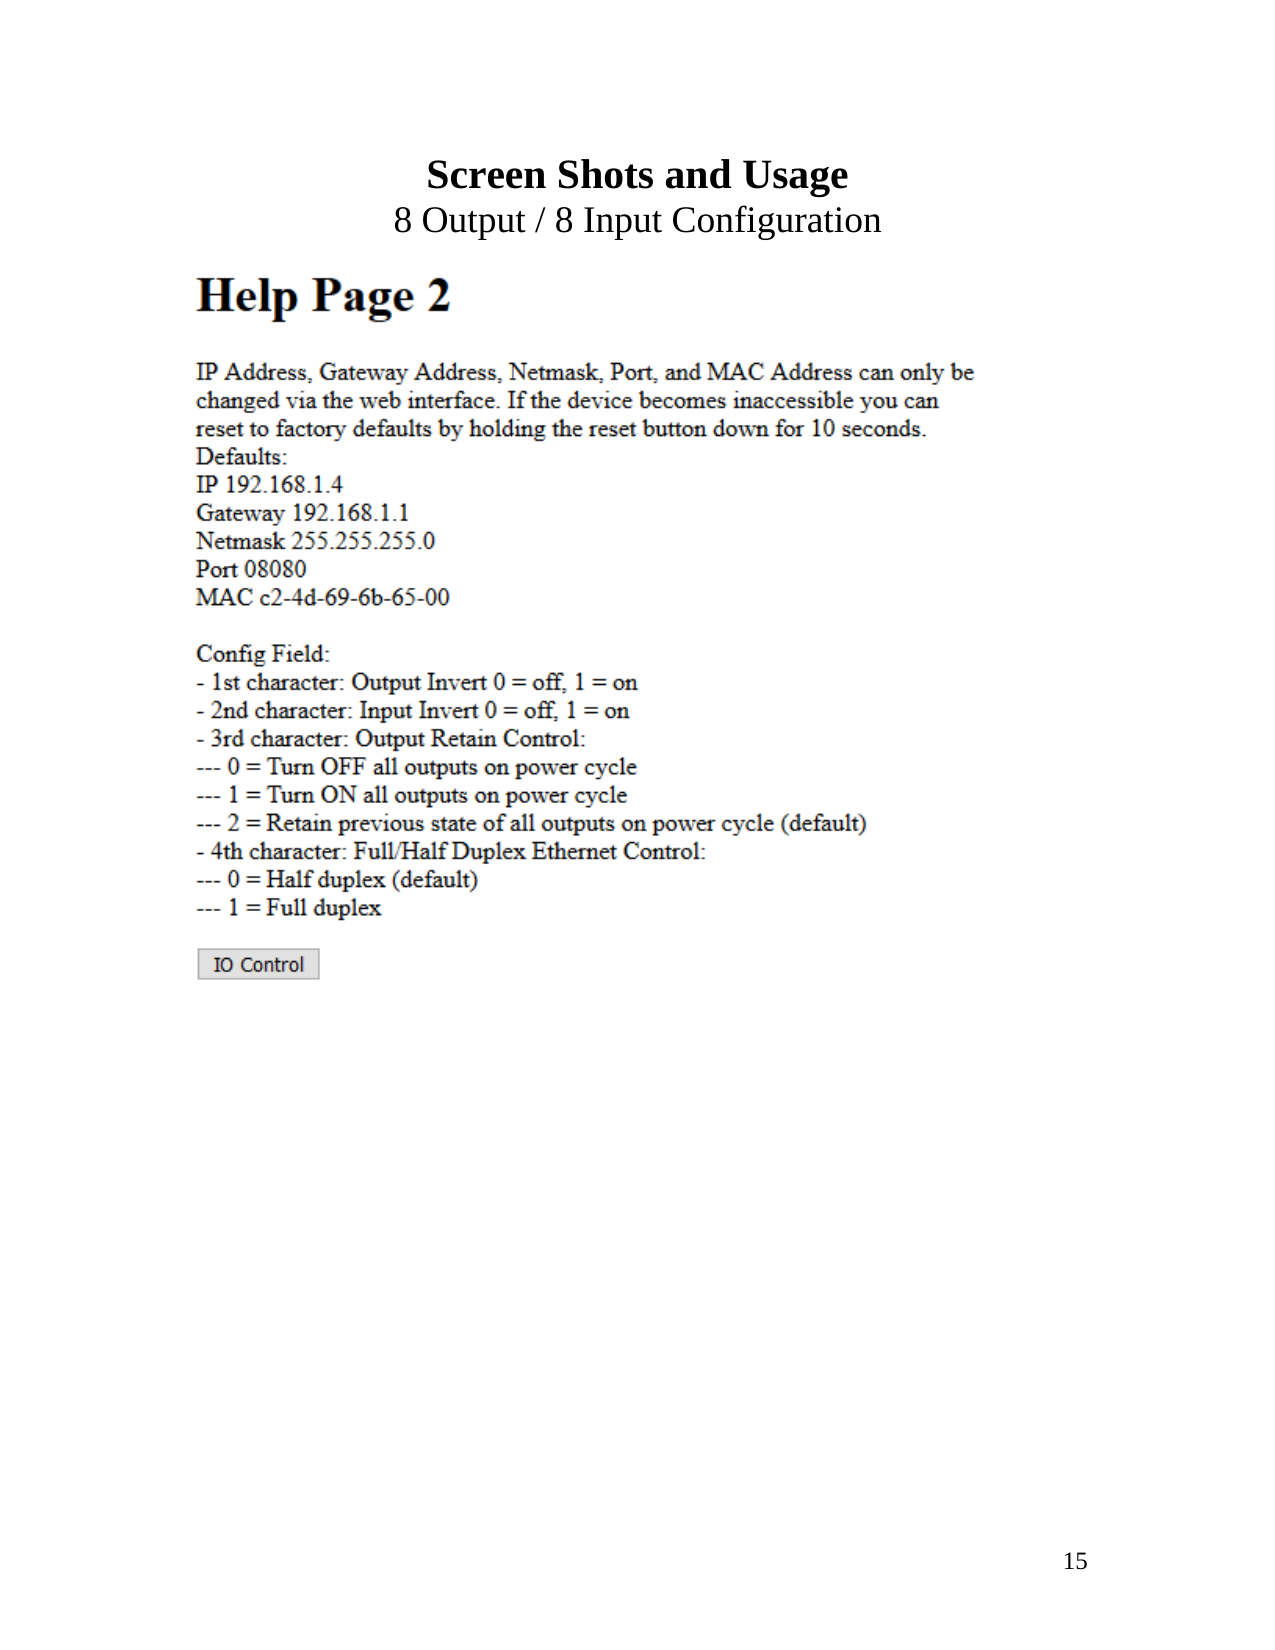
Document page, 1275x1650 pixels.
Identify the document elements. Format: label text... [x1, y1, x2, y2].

text 8 Output / 8 Input Configuration [187, 198, 1087, 241]
picture [187, 269, 996, 994]
text Screen Shots and Usage [187, 150, 1087, 198]
